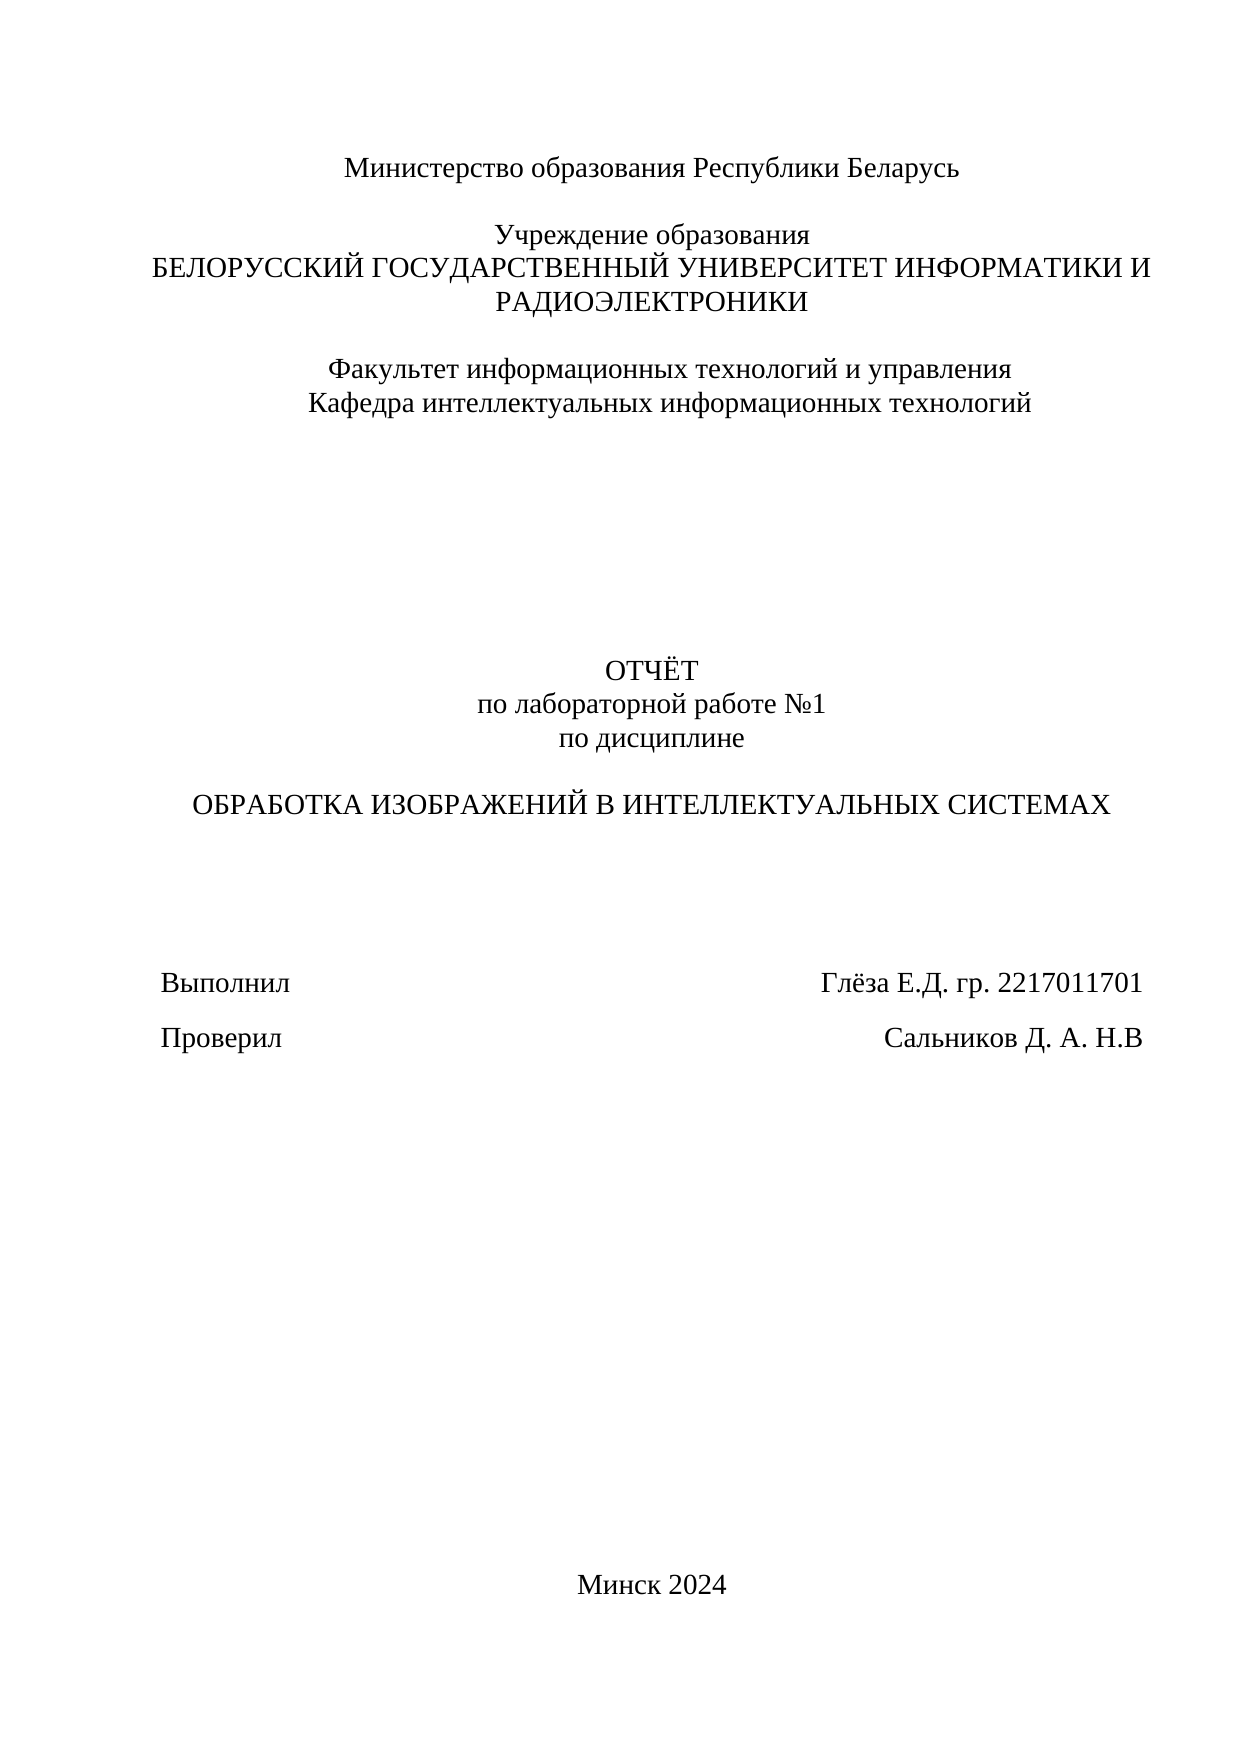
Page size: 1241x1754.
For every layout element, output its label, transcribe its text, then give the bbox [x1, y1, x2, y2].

text БЕЛОРУССКИЙ ГОСУДАРСТВЕННЫЙ УНИВЕРСИТЕТ ИНФОРМАТИКИ И РАДИОЭЛЕКТРОНИКИ [150, 251, 1153, 318]
text по дисциплине [150, 720, 1153, 754]
text ОБРАБОТКА ИЗОБРАЖЕНИЙ В ИНТЕЛЛЕКТУАЛЬНЫХ СИСТЕМАХ [150, 787, 1153, 821]
text ОТЧЁТ [150, 653, 1153, 687]
text Кафедра интеллектуальных информационных технологий [150, 385, 1153, 418]
text Факультет информационных технологий и управления [150, 351, 1153, 385]
text по лабораторной работе №1 [150, 687, 1153, 720]
table_cell Проверил [150, 1009, 620, 1064]
table_cell Сальников Д. А. Н.В [620, 1009, 1090, 1064]
table_header Глёза Е.Д. гр. 2217011701 [620, 955, 1090, 1009]
text Минск 2024 [150, 1567, 1153, 1600]
text Министерство образования Республики Беларусь [150, 150, 1153, 183]
table_header Выполнил [150, 955, 620, 1009]
text Учреждение образования [150, 217, 1153, 251]
